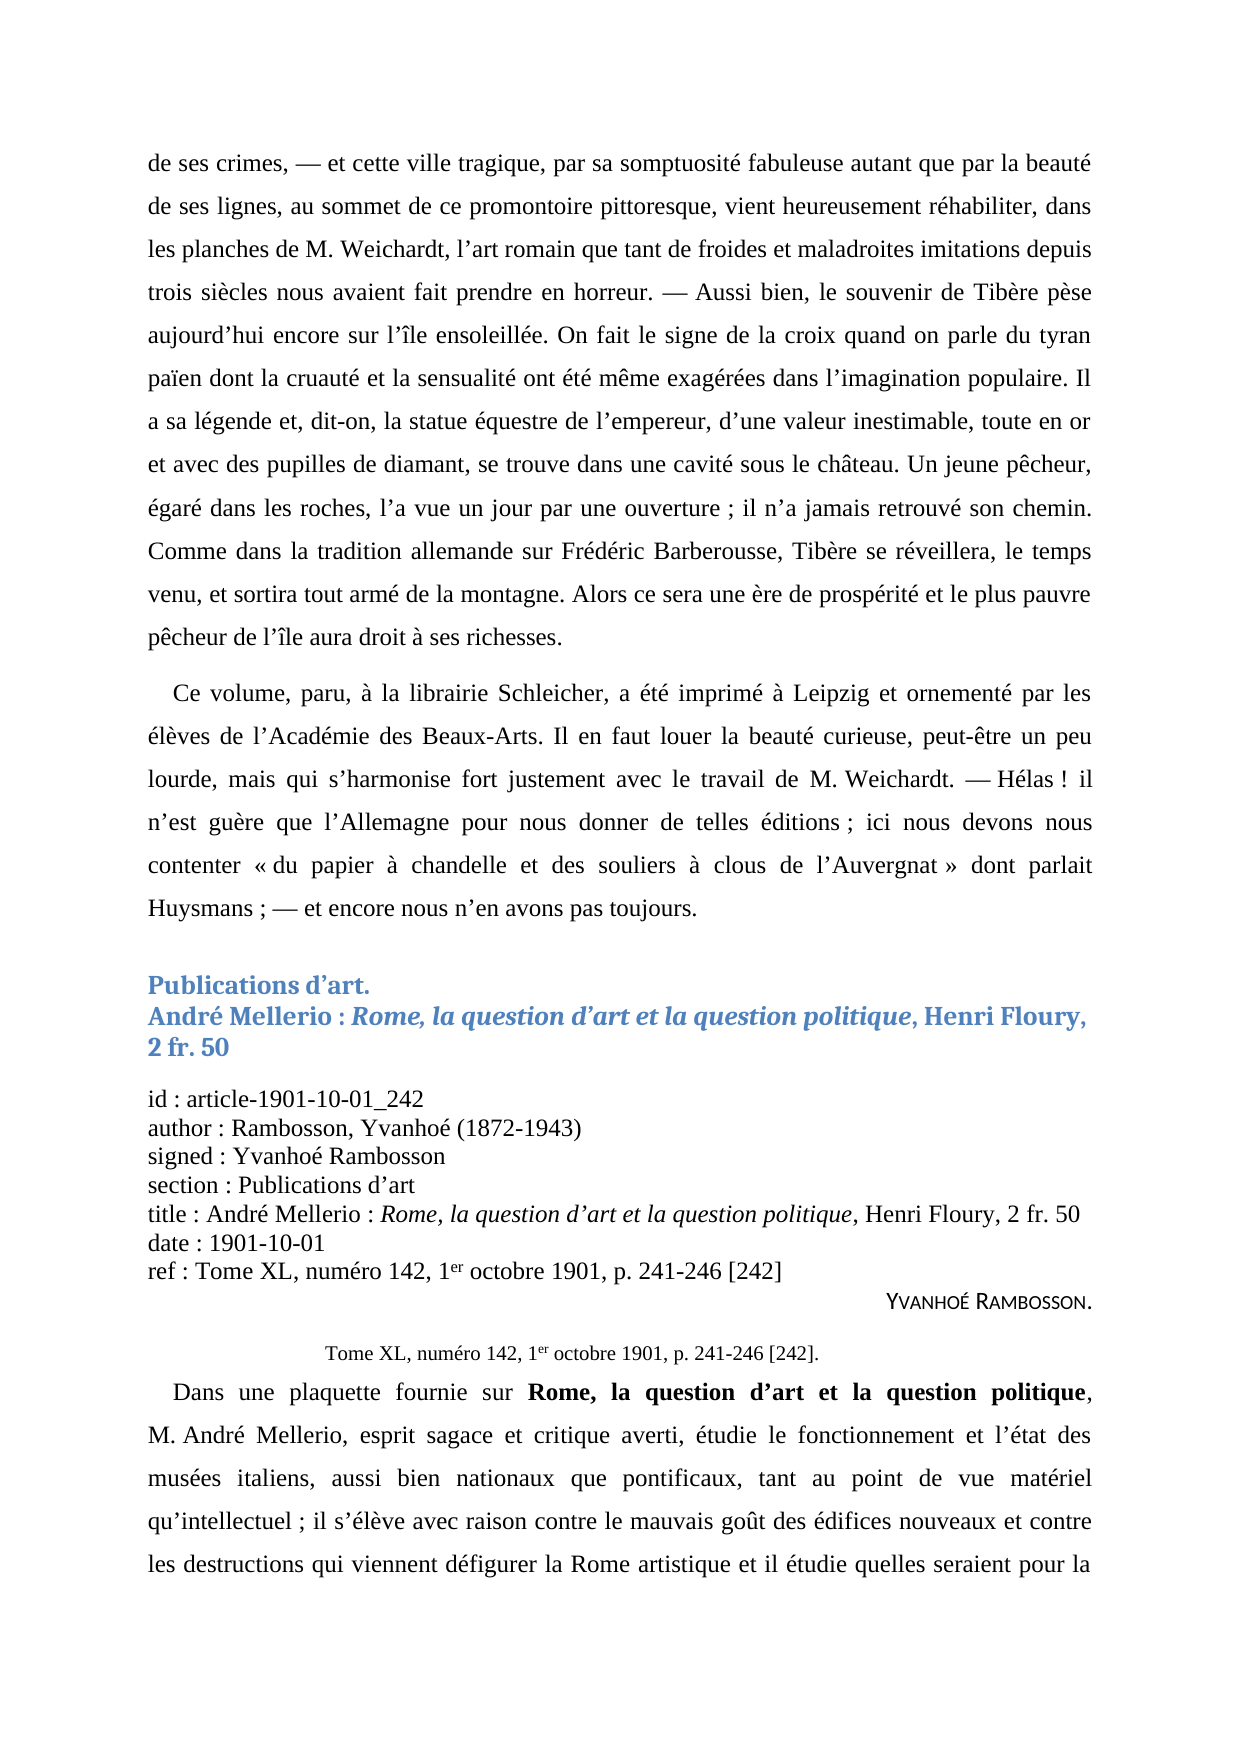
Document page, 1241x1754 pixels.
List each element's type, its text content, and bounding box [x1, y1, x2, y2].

text author : Rambosson, Yvanhoé (1872-1943) [148, 1113, 1093, 1141]
text section : Publications d’art [148, 1170, 1093, 1199]
text de ses crimes, — et cette ville tragique, par sa somptuosité fabuleuse autant que par la beauté de ses lignes, au sommet de ce promontoire pittoresque, vient heureusement réhabiliter, dans les planches de M. Weichardt, l’art romain que tant de froides et maladroites imitations depuis trois siècles nous avaient fait prendre en horreur. — Aussi bien, le souvenir de Tibère pèse aujourd’hui encore sur l’île ensoleillée. On fait le signe de la croix quand on parle du tyran païen dont la cruauté et la sensualité ont été même exagérées dans l’imagination populaire. Il a sa légende et, dit-on, la statue équestre de l’empereur, d’une valeur inestimable, toute en or et avec des pupilles de diamant, se trouve dans une cavité sous le château. Un jeune pêcheur, égaré dans les roches, l’a vue un jour par une ouverture ; il n’a jamais retrouvé son chemin. Comme dans la tradition allemande sur Frédéric Barberousse, Tibère se réveillera, le temps venu, et sortira tout armé de la montagne. Alors ce sera une ère de prospérité et le plus pauvre pêcheur de l’île aura droit à ses richesses. [148, 148, 1093, 651]
subtitle Publications d’art. André Mellerio : Rome, la question d’art et la question politique, Henri Floury, 2 fr. 50 [148, 970, 1093, 1063]
text Tome XL, numéro 142, 1er octobre 1901, p. 241-246 [242]. [325, 1341, 1093, 1365]
text date : 1901-10-01 [148, 1228, 1093, 1256]
text Yvanhoé Rambosson. [148, 1285, 1093, 1316]
text id : article-1901-10-01_242 [148, 1084, 1093, 1113]
text signed : Yvanhoé Rambosson [148, 1141, 1093, 1170]
text Dans une plaquette fournie sur Rome, la question d’art et la question politique, M. André Mellerio, esprit sagace et critique averti, étudie le fonctionnement et l’état des musées italiens, aussi bien nationaux que pontificaux, tant au point de vue matériel qu’intellectuel ; il s’élève avec raison contre le mauvais goût des édifices nouveaux et contre les destructions qui viennent défigurer la Rome artistique et il étudie quelles seraient pour la [148, 1377, 1093, 1578]
text title : André Mellerio : Rome, la question d’art et la question politique, Henri Floury, 2 fr. 50 [148, 1199, 1093, 1228]
text Ce volume, paru, à la librairie Schleicher, a été imprimé à Leipzig et ornementé par les élèves de l’Académie des Beaux-Arts. Il en faut louer la beauté curieuse, peut-être un peu lourde, mais qui s’harmonise fort justement avec le travail de M. Weichardt. — Hélas ! il n’est guère que l’Allemagne pour nous donner de telles éditions ; ici nous devons nous contenter « du papier à chandelle et des souliers à clous de l’Auvergnat » dont parlait Huysmans ; — et encore nous n’en avons pas toujours. [148, 678, 1093, 922]
text ref : Tome XL, numéro 142, 1er octobre 1901, p. 241-246 [242] [148, 1256, 1093, 1285]
